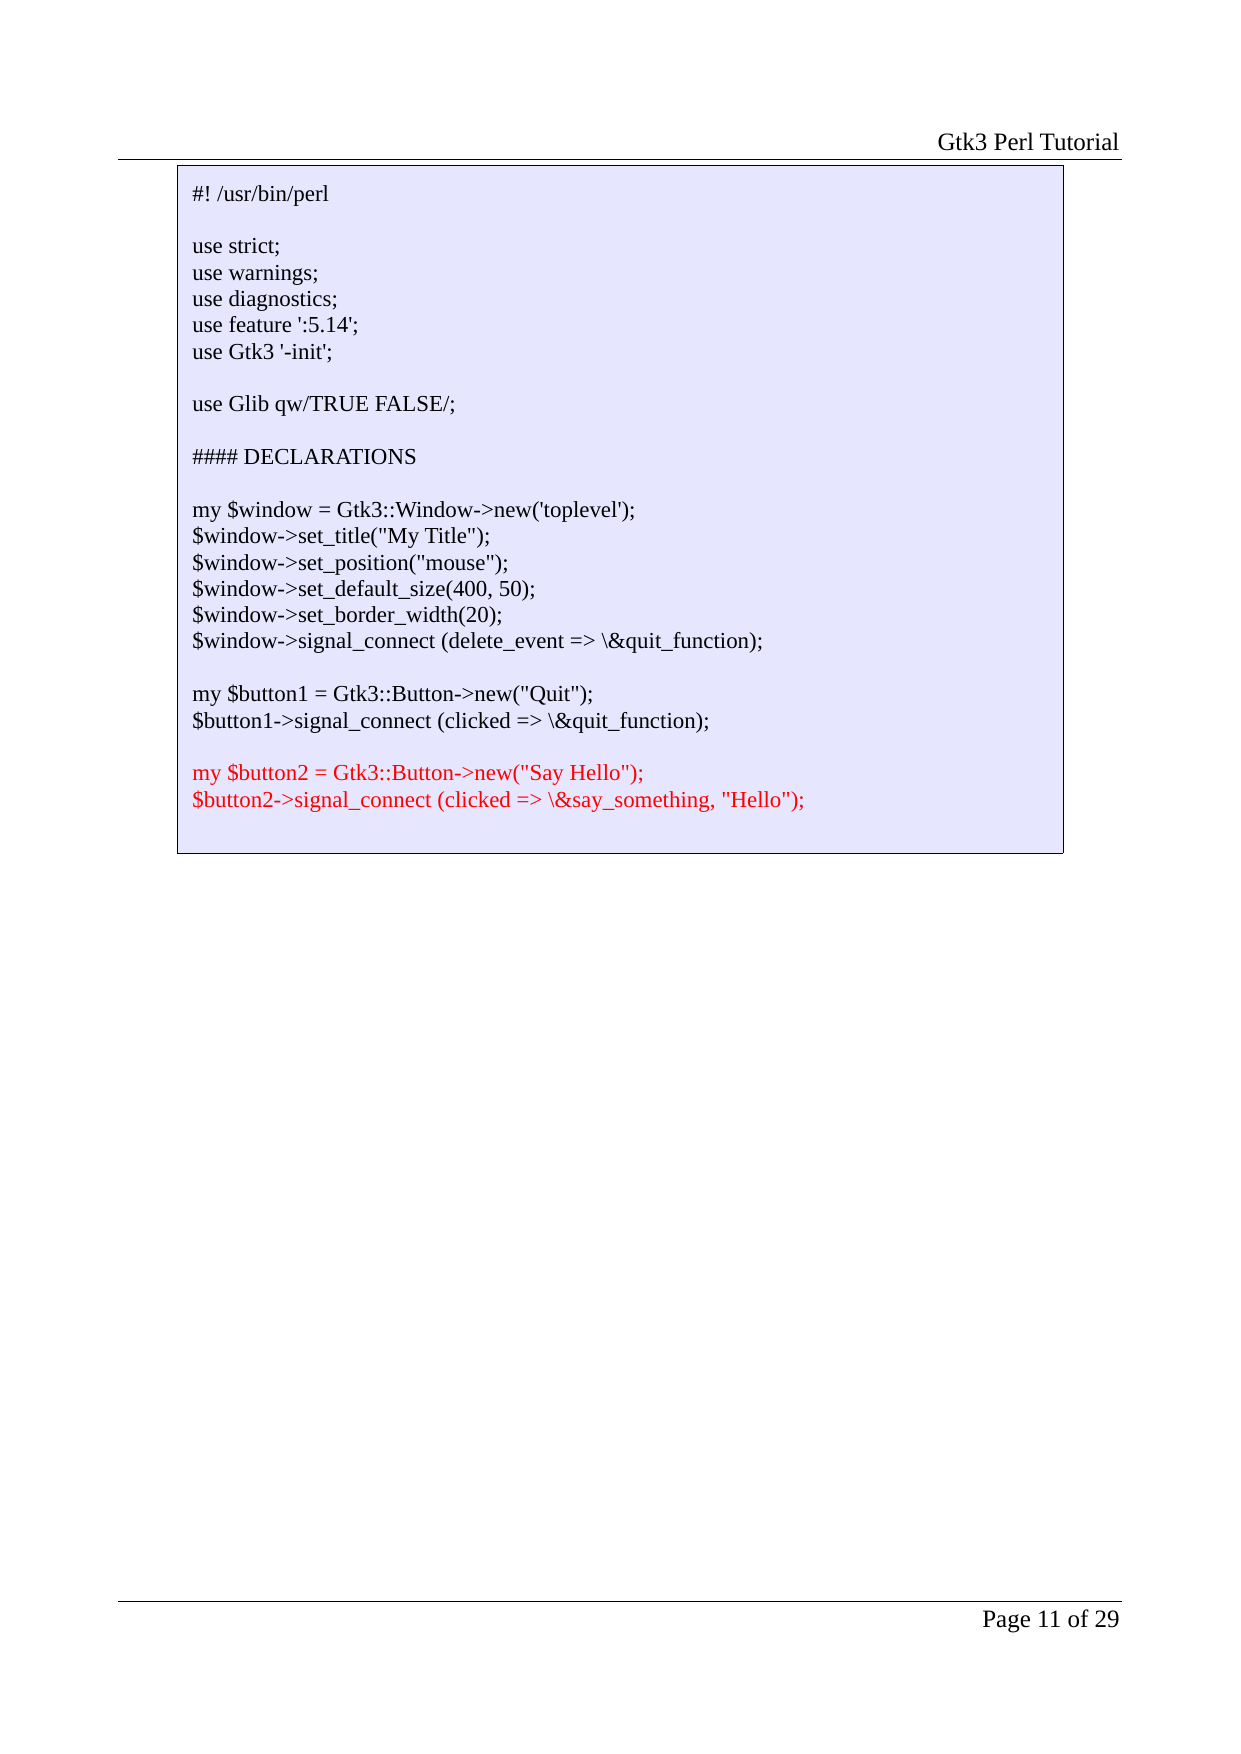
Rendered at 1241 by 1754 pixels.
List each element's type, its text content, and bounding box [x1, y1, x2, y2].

text use warnings; [178, 244, 1063, 270]
text $window->signal_connect (delete_event => \&quit_function); [178, 613, 1063, 639]
text #### DECLARATIONS [178, 428, 1063, 454]
text $button1->signal_connect (clicked => \&quit_function); [178, 692, 1063, 718]
text $window->set_title("My Title"); [178, 507, 1063, 534]
text my $button2 = Gtk3::Button->new("Say Hello"); [178, 744, 1063, 771]
text $button2->signal_connect (clicked => \&say_something, "Hello"); [178, 771, 1063, 797]
text my $button1 = Gtk3::Button->new("Quit"); [178, 665, 1063, 692]
text $window->set_default_size(400, 50); [178, 560, 1063, 586]
text $window->set_border_width(20); [178, 586, 1063, 613]
text use diagnostics; [178, 270, 1063, 296]
text use Glib qw/TRUE FALSE/; [178, 376, 1063, 402]
text $window->set_position("mouse"); [178, 534, 1063, 560]
text use feature ':5.14'; [178, 296, 1063, 323]
text use strict; [178, 217, 1063, 244]
text use Gtk3 '-init'; [178, 323, 1063, 349]
text #! /usr/bin/perl [178, 166, 1063, 191]
text my $window = Gtk3::Window->new('toplevel'); [178, 481, 1063, 507]
